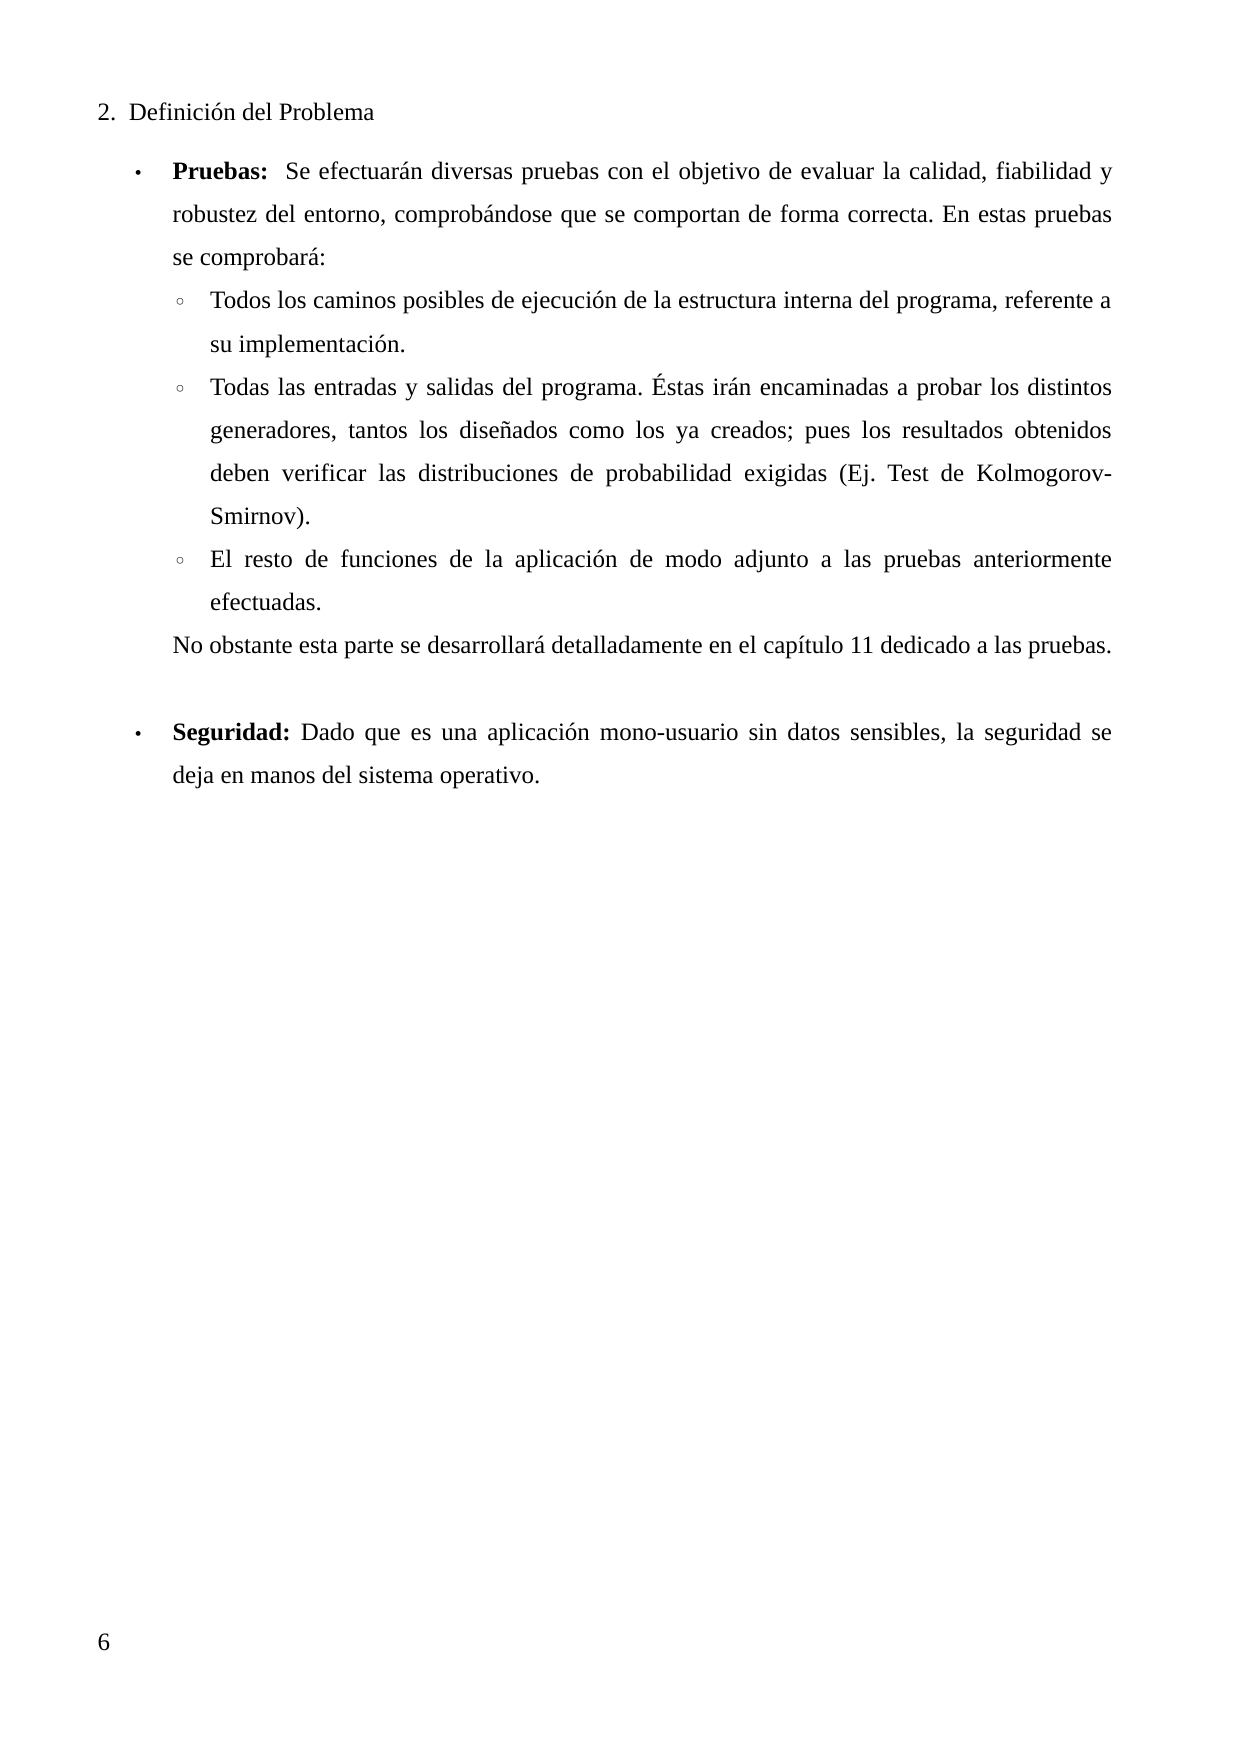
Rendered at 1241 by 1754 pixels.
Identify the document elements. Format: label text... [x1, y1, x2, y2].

list El resto de funciones de la aplicación de modo adjunto a las pruebas anteriormente efectuadas. [172, 544, 1113, 616]
list No obstante esta parte se desarrollará detalladamente en el capítulo 11 dedicado a las pruebas. [135, 631, 1113, 659]
list Pruebas: Se efectuarán diversas pruebas con el objetivo de evaluar la calidad, fiabilidad y robustez del entorno, comprobándose que se comportan de forma correcta. En estas pruebas se comprobará: [135, 156, 1113, 271]
list Seguridad: Dado que es una aplicación mono-usuario sin datos sensibles, la seguridad se deja en manos del sistema operativo. [135, 717, 1113, 789]
list Todas las entradas y salidas del programa. Éstas irán encaminadas a probar los distintos generadores, tantos los diseñados como los ya creados; pues los resultados obtenidos deben verificar las distribuciones de probabilidad exigidas (Ej. Test de Kolmogorov-Smirnov). [172, 372, 1113, 530]
list Todos los caminos posibles de ejecución de la estructura interna del programa, referente a su implementación. [172, 286, 1113, 357]
